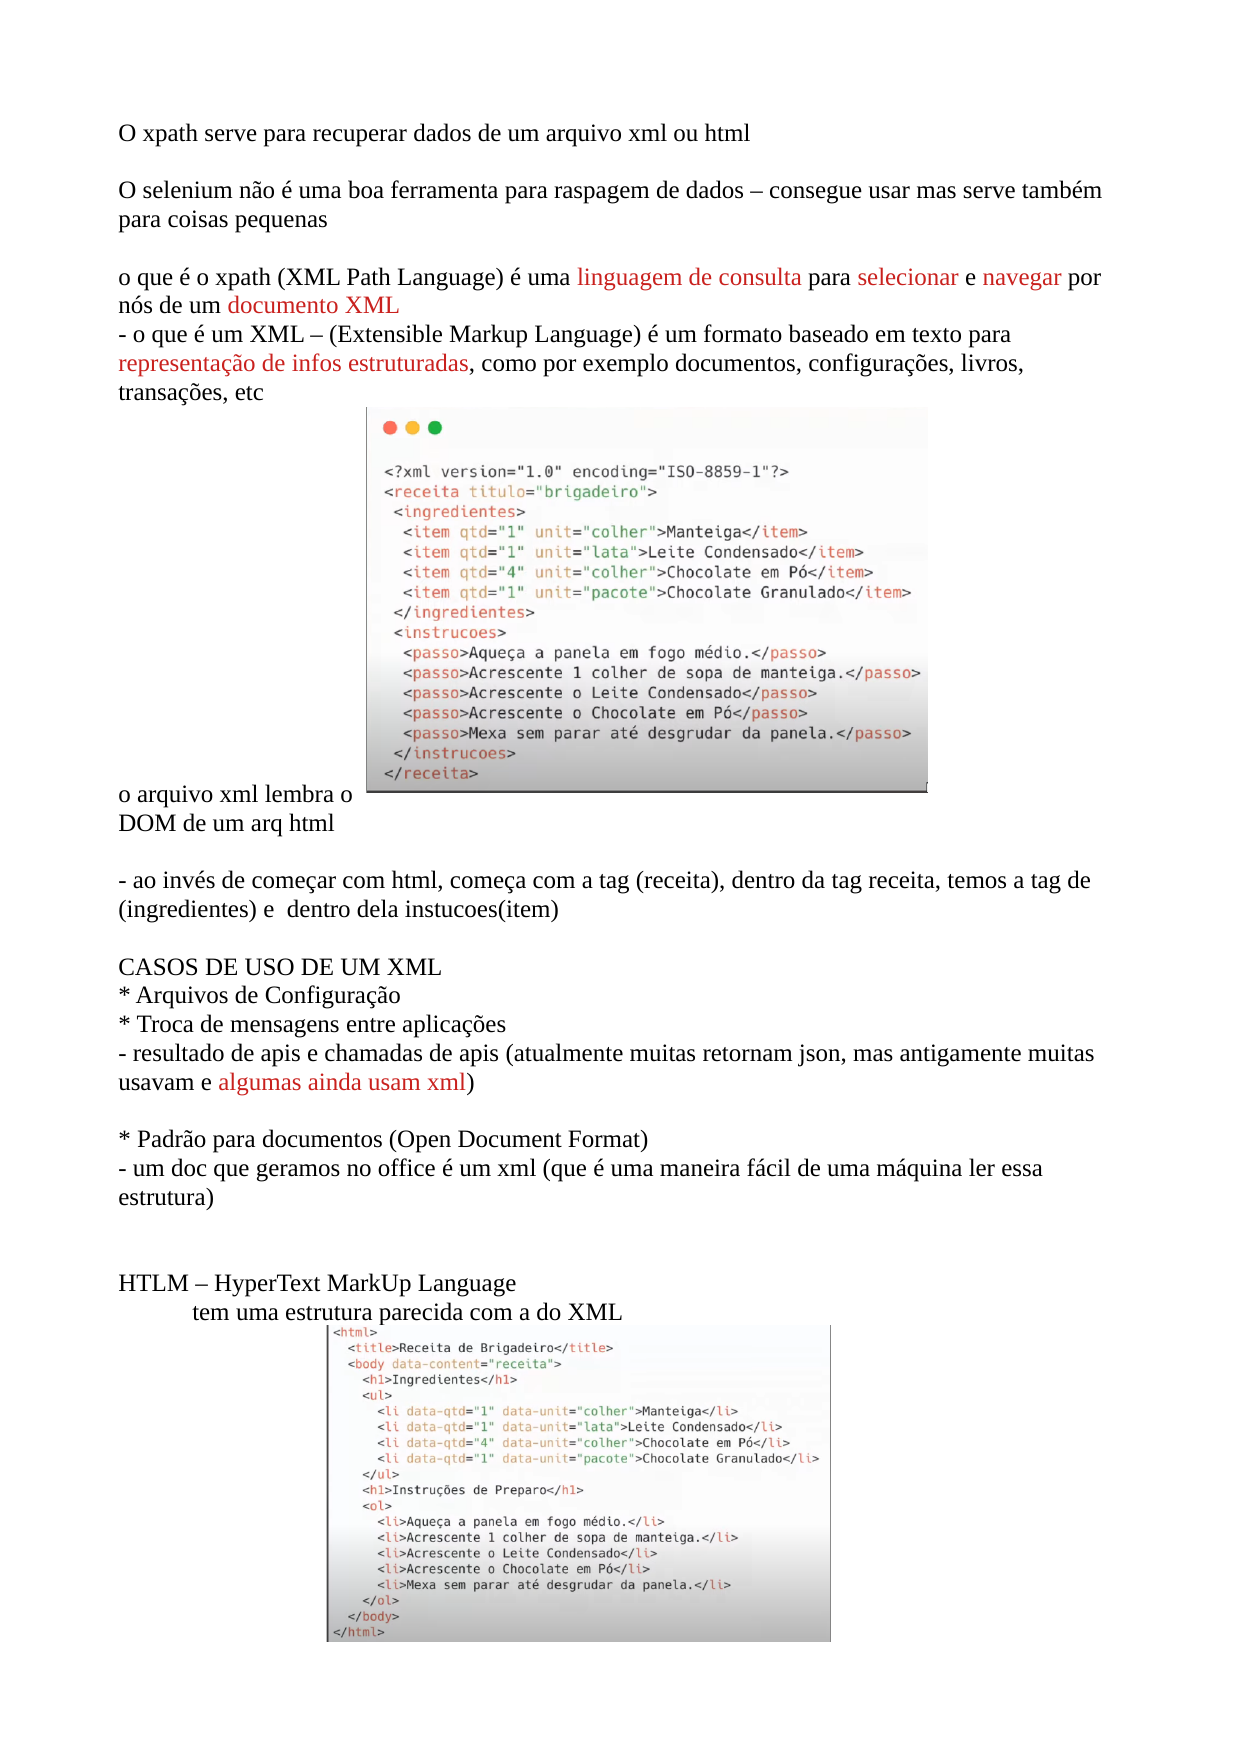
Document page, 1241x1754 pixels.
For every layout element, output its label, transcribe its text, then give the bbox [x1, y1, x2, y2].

picture [326, 1325, 831, 1642]
text * Troca de mensagens entre aplicações [118, 1009, 1122, 1038]
text - o que é um XML – (Extensible Markup Language) é um formato baseado em texto para representação de infos estruturadas, como por exemplo documentos, configurações, livros, transações, etc [118, 319, 1122, 406]
text - um doc que geramos no office é um xml (que é uma maneira fácil de uma máquina ler essa estrutura) [118, 1153, 1122, 1211]
text - ao invés de começar com html, começa com a tag (receita), dentro da tag receita, temos a tag de (ingredientes) e dentro dela instucoes(item) [118, 866, 1122, 923]
text * Padrão para documentos (Open Document Format) [118, 1124, 1122, 1153]
text o que é o xpath (XML Path Language) é uma linguagem de consulta para selecionar e navegar por nós de um documento XML [118, 262, 1122, 319]
text HTLM – HyperText MarkUp Language [118, 1268, 1122, 1297]
text O selenium não é uma boa ferramenta para raspagem de dados – consegue usar mas serve também para coisas pequenas [118, 176, 1122, 233]
text tem uma estrutura parecida com a do XML [118, 1297, 1122, 1326]
picture [366, 407, 928, 793]
text - resultado de apis e chamadas de apis (atualmente muitas retornam json, mas antigamente muitas usavam e algumas ainda usam xml) [118, 1038, 1122, 1096]
text o arquivo xml lembra o DOM de um arq html [118, 779, 1122, 837]
text CASOS DE USO DE UM XML [118, 952, 1122, 981]
text O xpath serve para recuperar dados de um arquivo xml ou html [118, 118, 1122, 147]
text * Arquivos de Configuração [118, 981, 1122, 1009]
